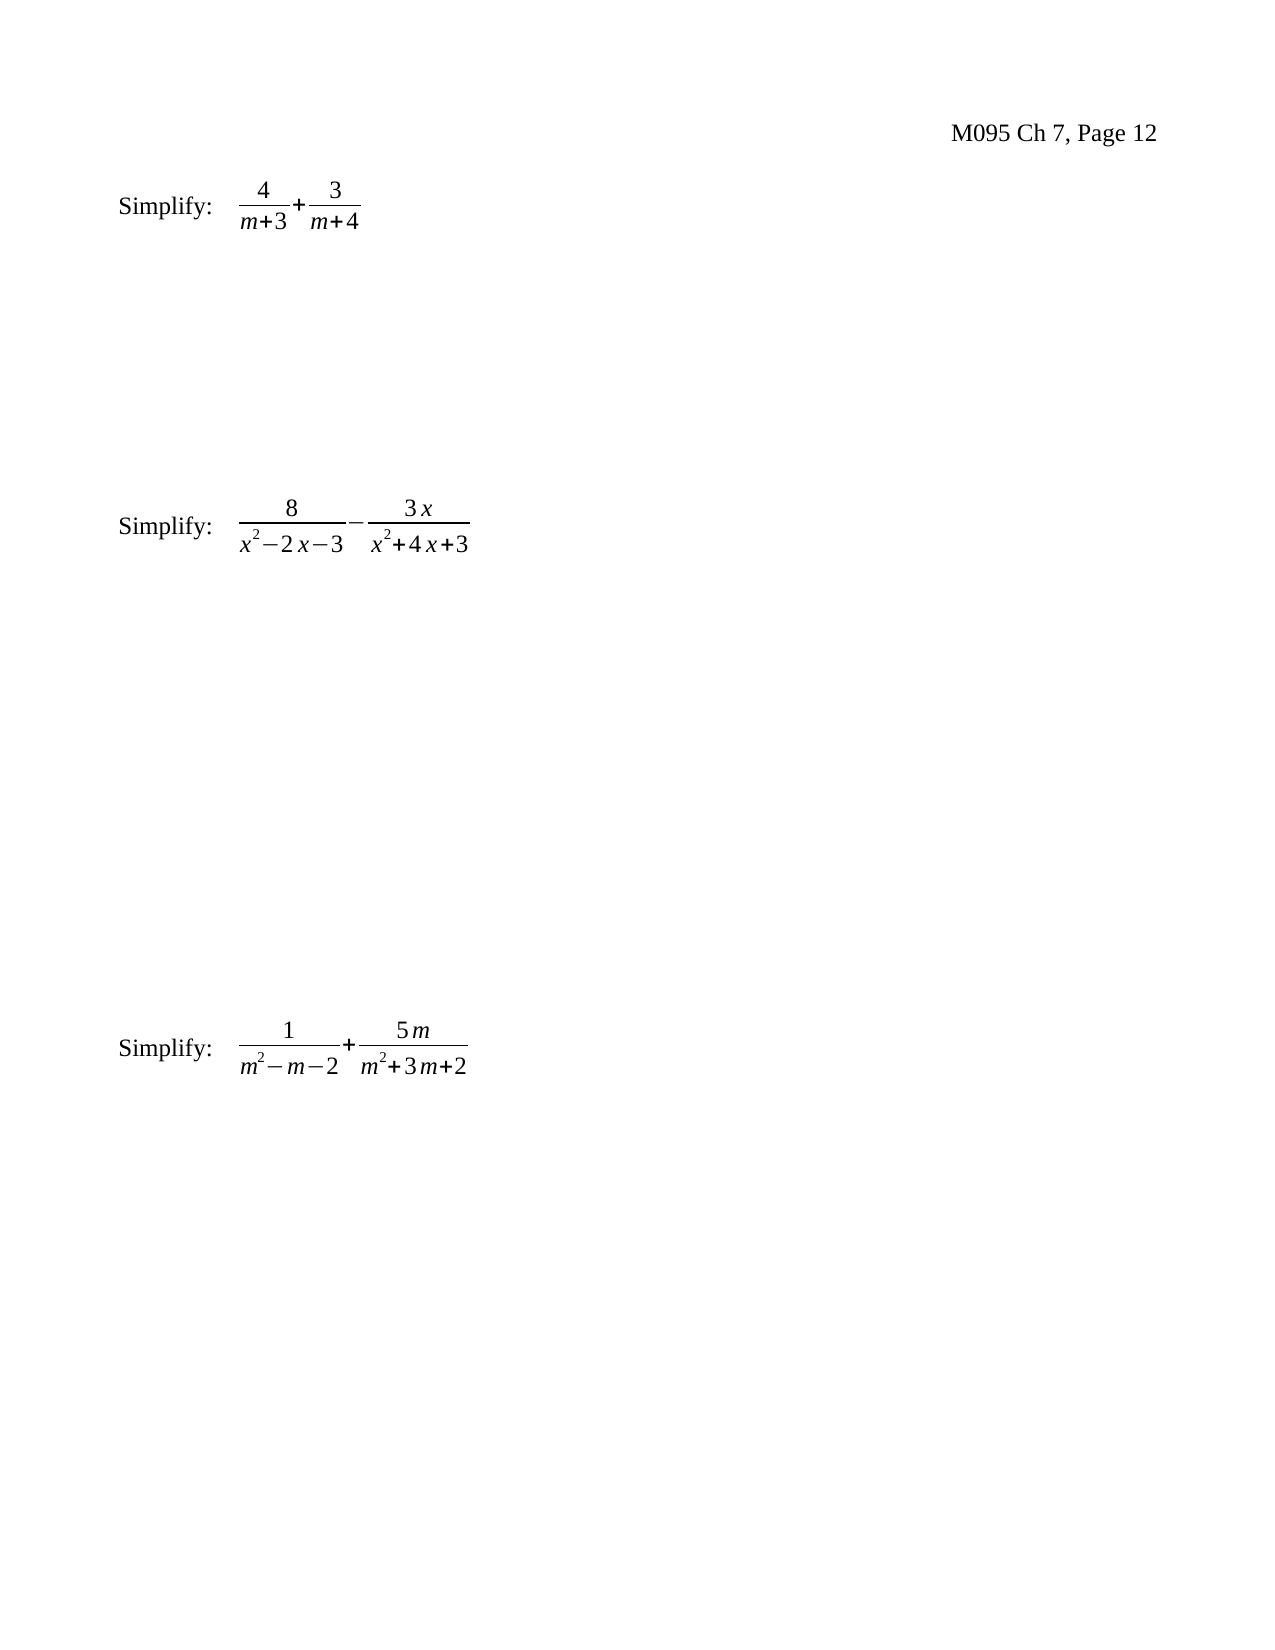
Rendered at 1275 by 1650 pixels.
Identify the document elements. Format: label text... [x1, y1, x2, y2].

text Simplify: [118, 176, 1157, 235]
text Simplify: [118, 494, 1157, 557]
text Simplify: [118, 1017, 1157, 1079]
